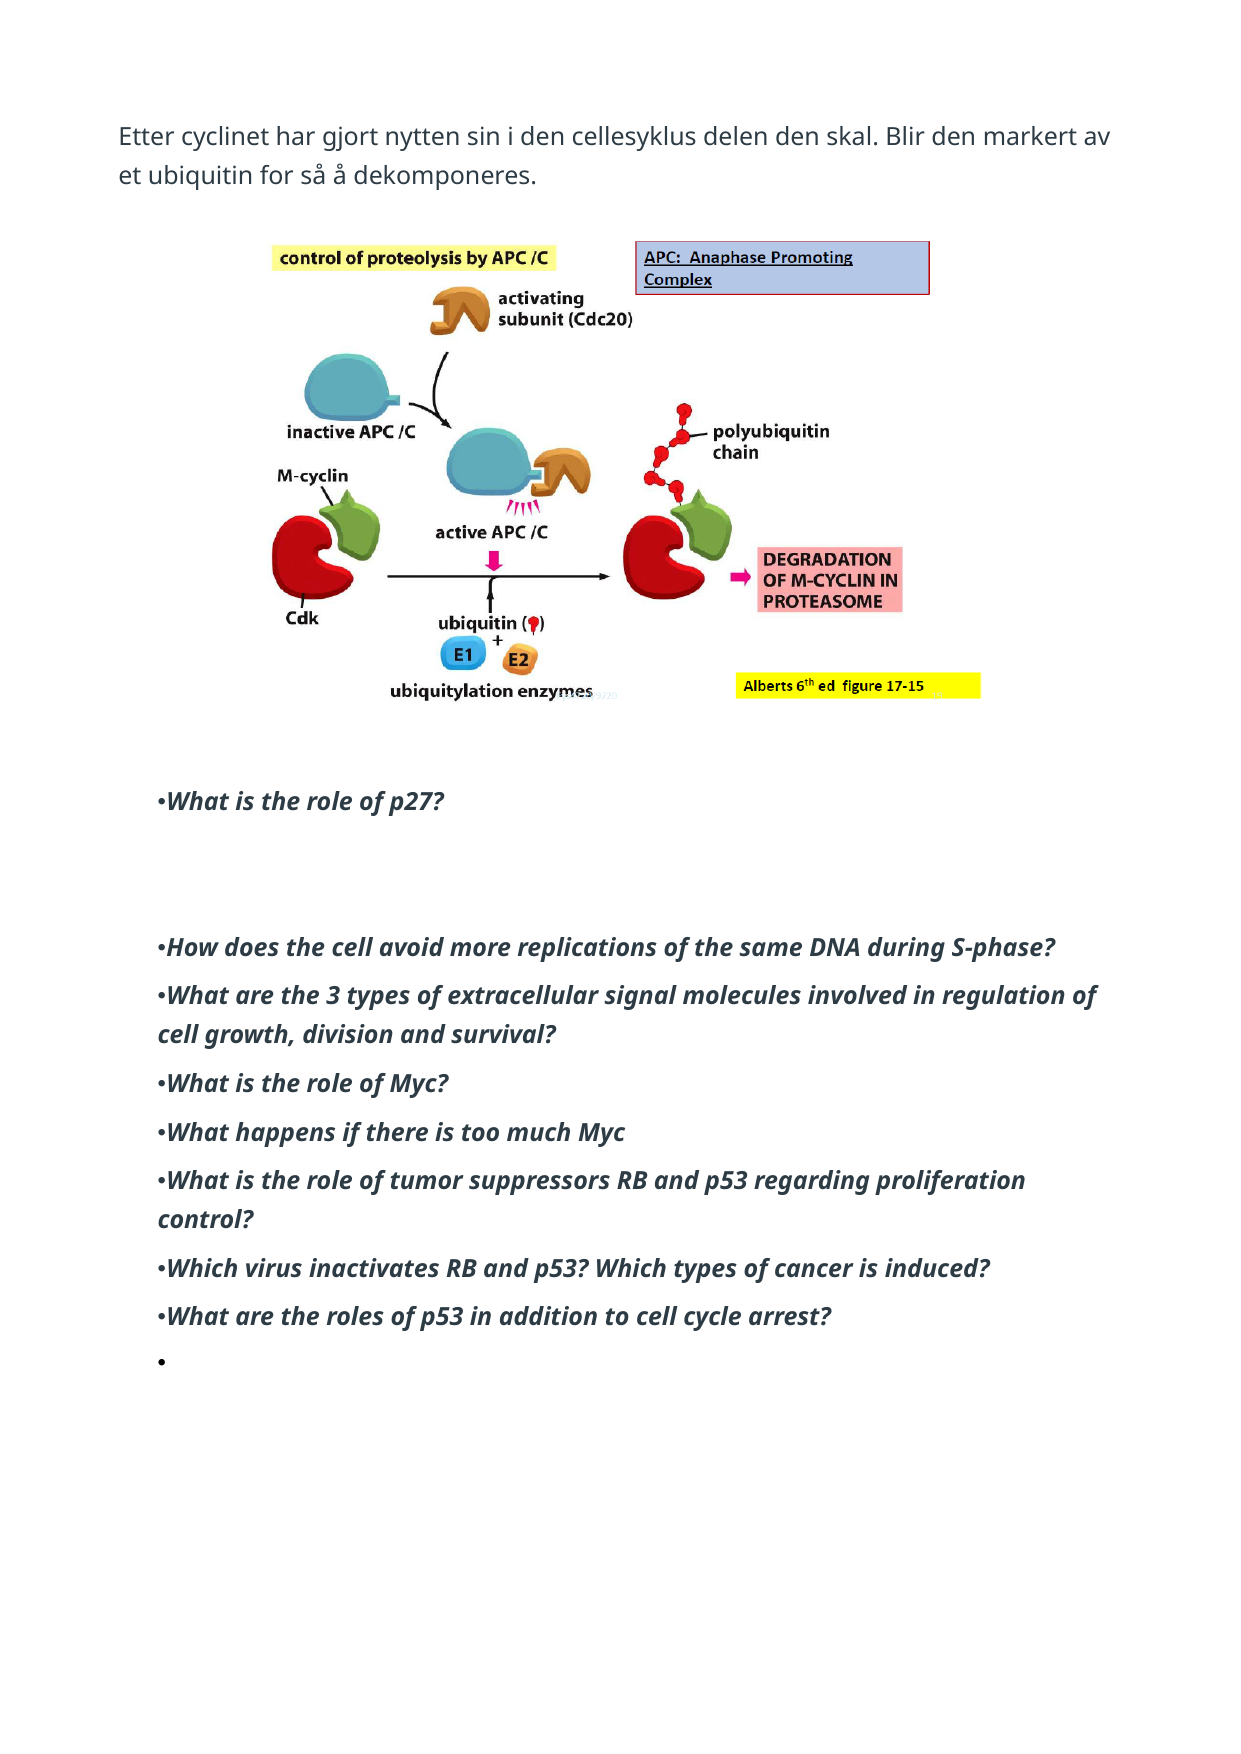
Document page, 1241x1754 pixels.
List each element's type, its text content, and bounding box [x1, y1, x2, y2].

list What is the role of tumor suppressors RB and p53 regarding proliferation control? [118, 1163, 1122, 1236]
list Which virus inactivates RB and p53? Which types of cancer is induced? [118, 1251, 1122, 1284]
text Etter cyclinet har gjort nytten sin i den cellesyklus delen den skal. Blir den markert av et ubiquitin for så å dekomponeres. [118, 118, 1122, 191]
list What is the role of Myc? [118, 1066, 1122, 1100]
list What happens if there is too much Myc [118, 1114, 1122, 1148]
list What are the roles of p53 in addition to cell cycle arrest? [118, 1299, 1122, 1333]
picture [188, 217, 1012, 731]
list What is the role of p27? [118, 784, 1122, 818]
list What are the 3 types of extracellular signal molecules involved in regulation of cell growth, division and survival? [118, 978, 1122, 1051]
list How does the cell avoid more replications of the same DNA during S-phase? [118, 929, 1122, 963]
